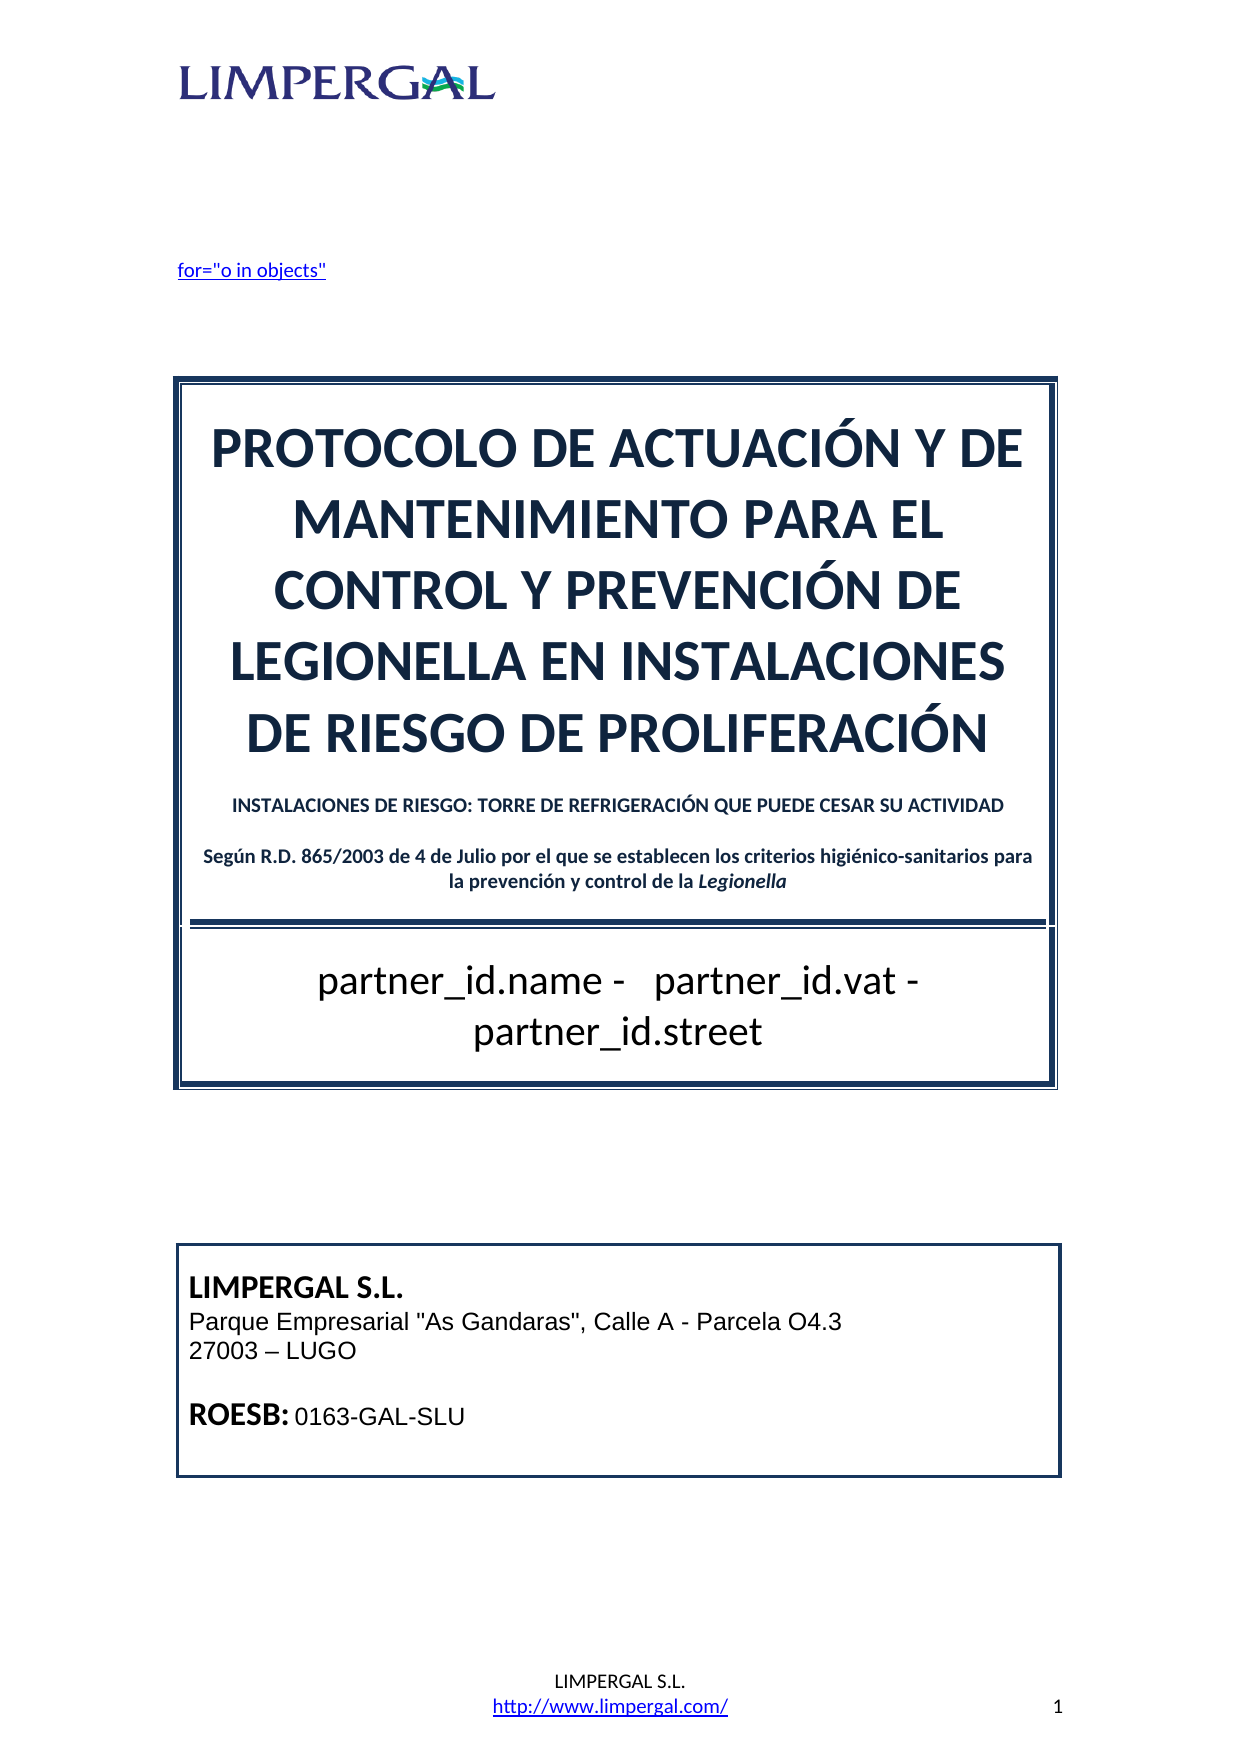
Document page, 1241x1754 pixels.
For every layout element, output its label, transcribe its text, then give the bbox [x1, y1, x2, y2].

picture [177, 44, 498, 103]
table_header PROTOCOLO DE ACTUACIÓN Y DE MANTENIMIENTO PARA EL CONTROL Y PREVENCIÓN DE LEGIONELLA EN INSTALACIONES DE RIESGO DE PROLIFERACIÓN INSTALACIONES DE RIESGO: TORRE DE REFRIGERACIÓN QUE PUEDE CESAR SU ACTIVIDAD Según R.D. 865/2003 de 4 de Julio por el que se establecen los criterios higiénico-sanitarios para la prevención y control de la Legionella [182, 385, 1049, 919]
table_cell partner_id.name - partner_id.vat - partner_id.street [179, 919, 1054, 1081]
text for="o in objects" [177, 257, 1063, 283]
table_header LIMPERGAL S.L. Parque Empresarial "As Gandaras", Calle A - Parcela O4.3 27003 – LUGO ROESB: 0163-GAL-SLU [179, 1246, 1058, 1475]
